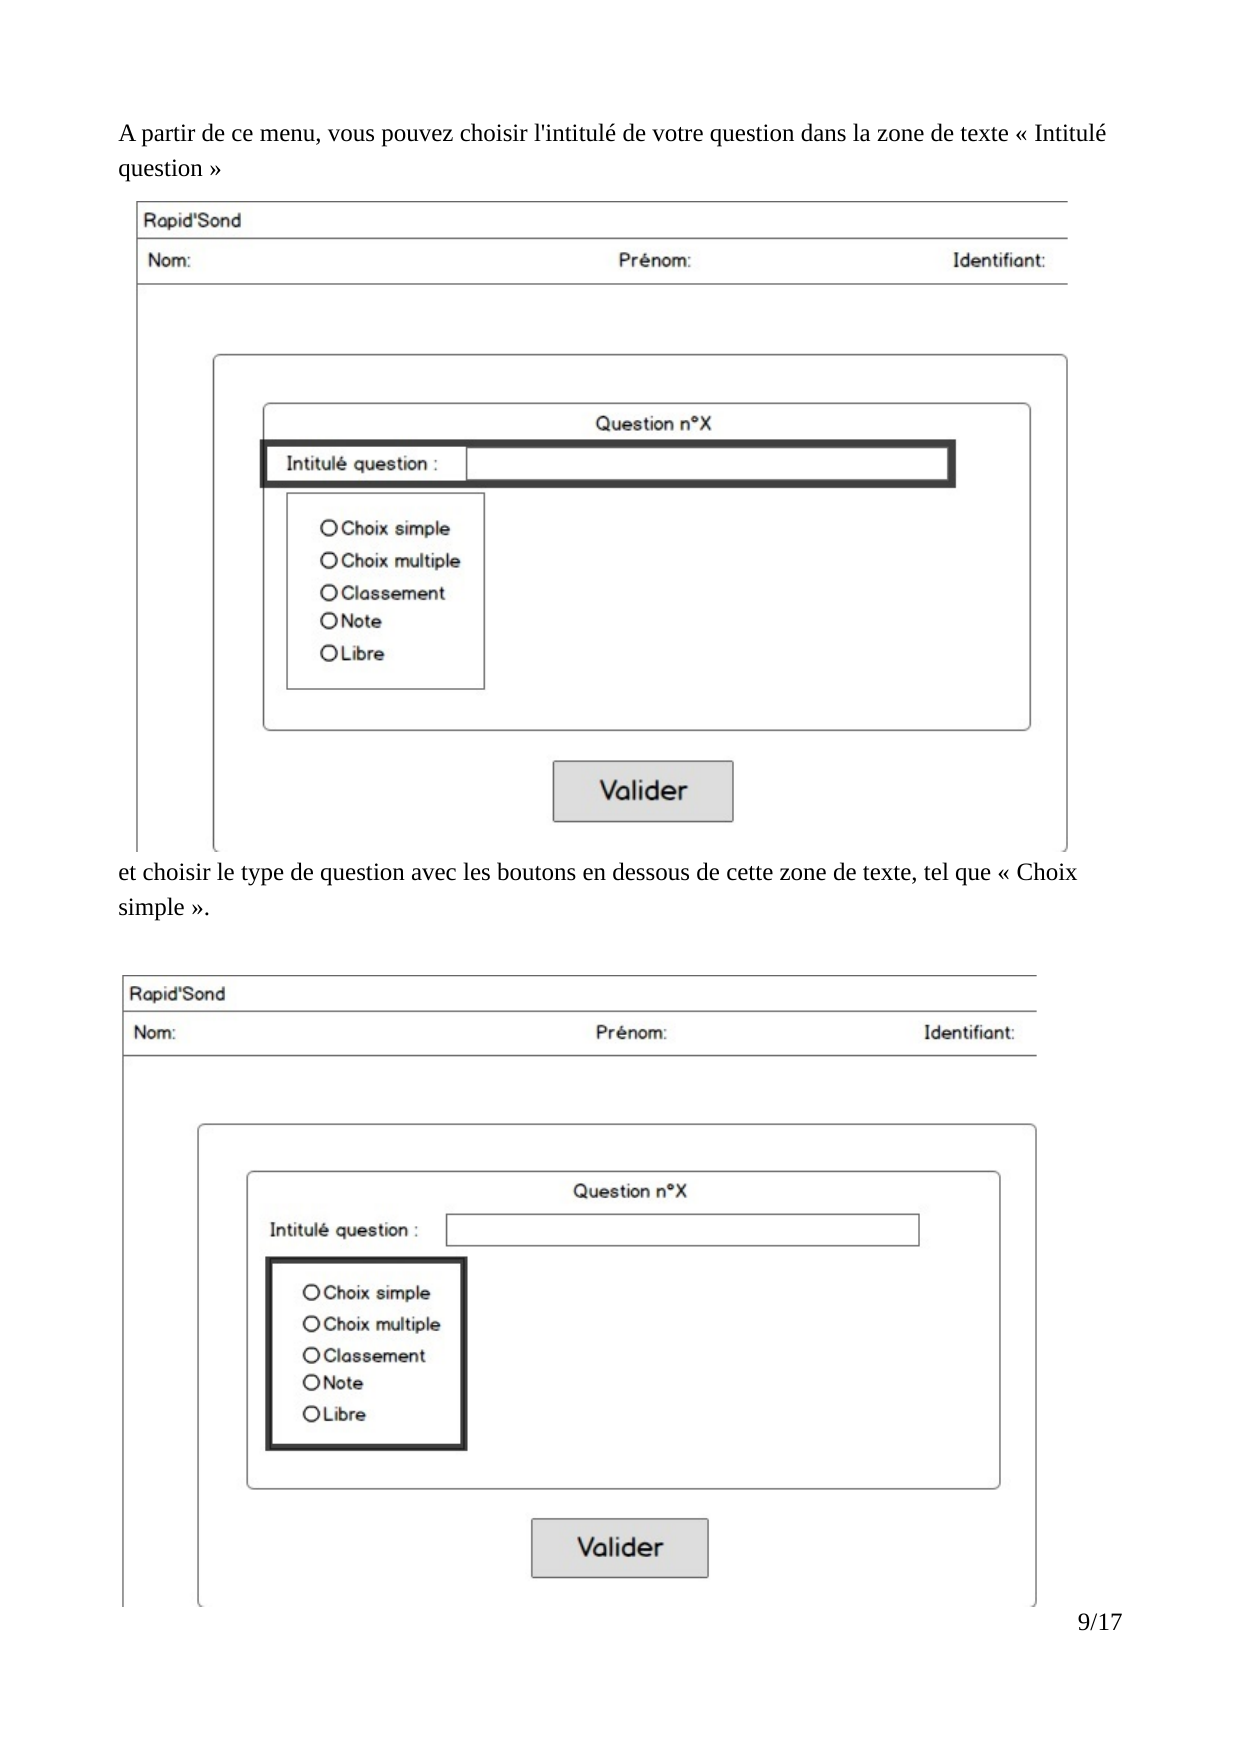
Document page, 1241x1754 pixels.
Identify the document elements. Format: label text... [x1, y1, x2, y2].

text A partir de ce menu, vous pouvez choisir l'intitulé de votre question dans la zone de texte « Intitulé question » [118, 118, 1122, 181]
picture [121, 975, 1037, 1607]
text et choisir le type de question avec les boutons en dessous de cette zone de texte, tel que « Choix simple ». [118, 202, 1122, 920]
picture [135, 201, 1068, 852]
